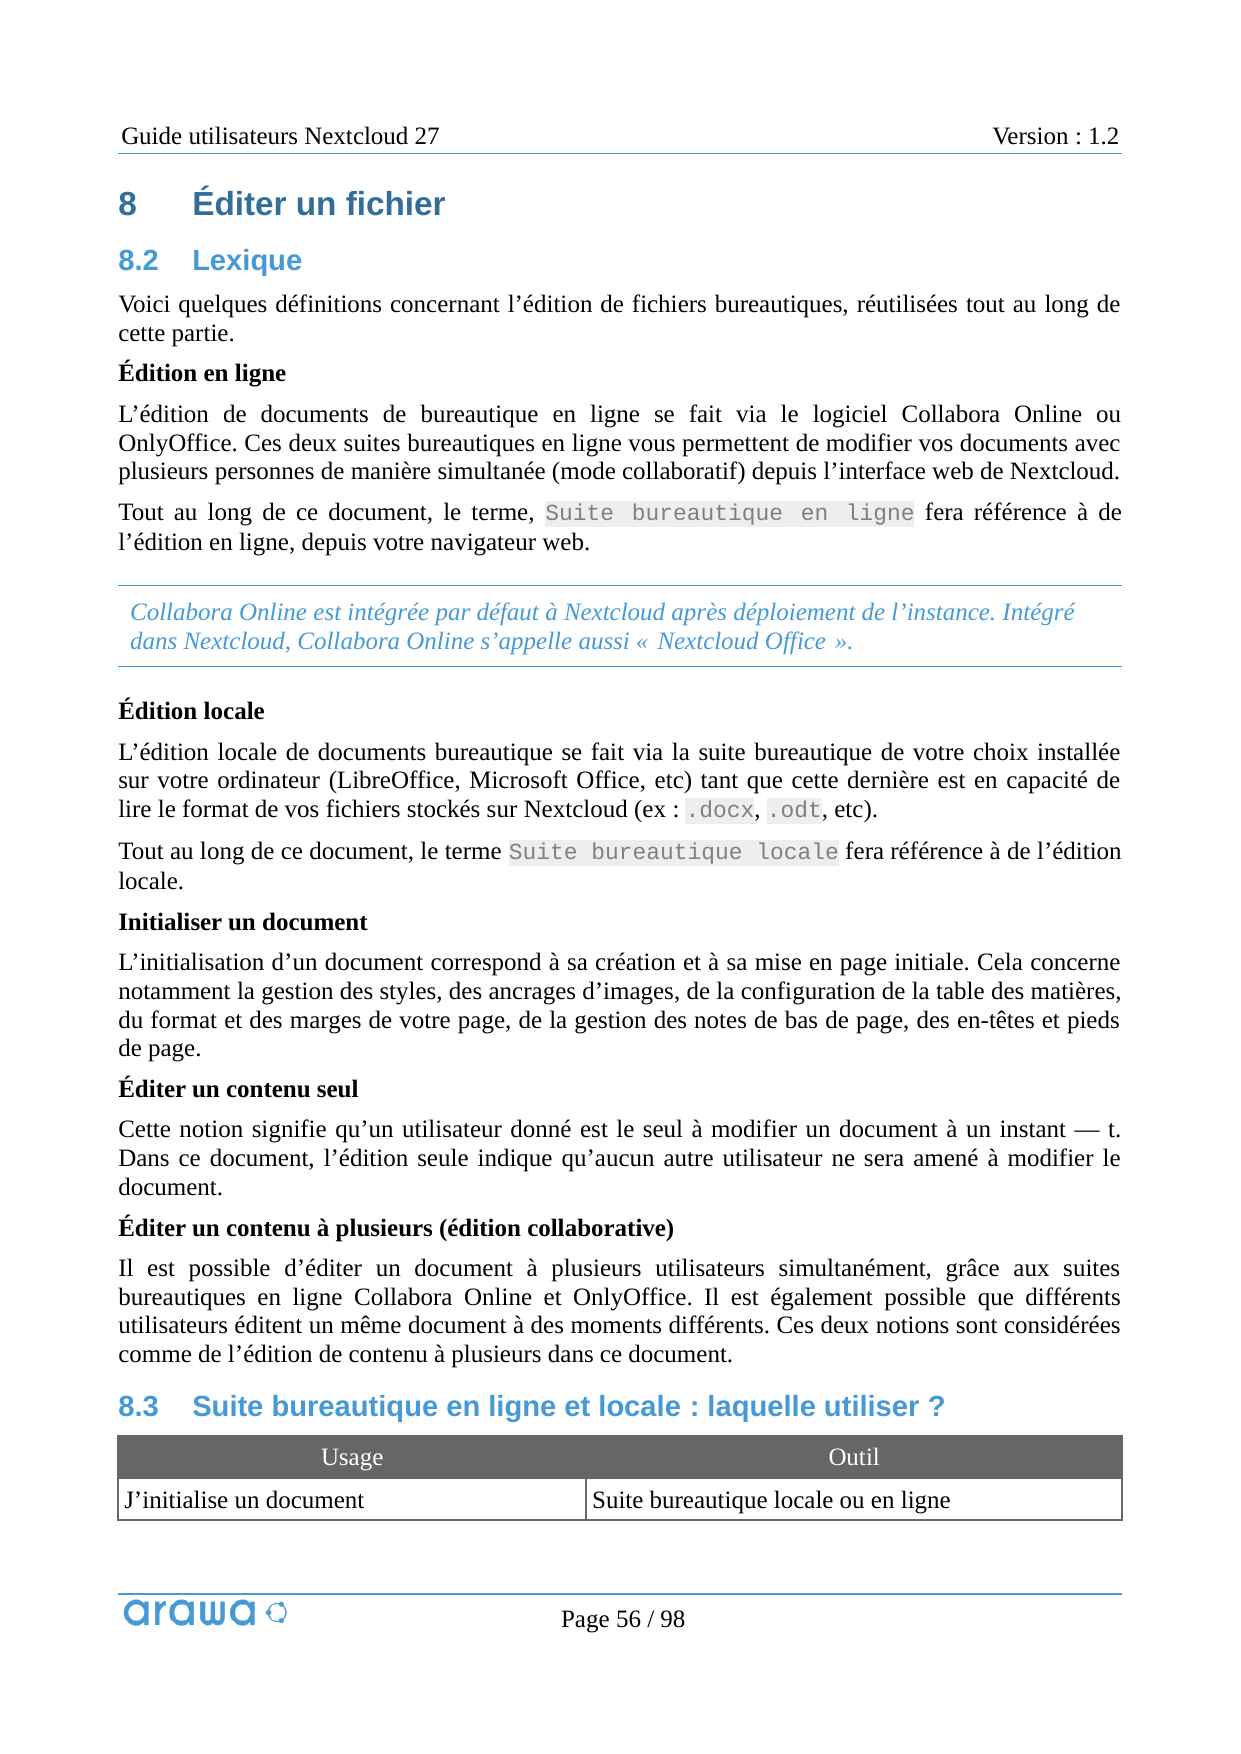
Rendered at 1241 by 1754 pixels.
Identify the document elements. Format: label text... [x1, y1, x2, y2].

text Collabora Online est intégrée par défaut à Nextcloud après déploiement de l’instance. Intégré dans Nextcloud, Collabora Online s’appelle aussi « Nextcloud Office ». [118, 586, 1122, 666]
table_header Usage [119, 1437, 585, 1477]
text Cette notion signifie qu’un utilisateur donné est le seul à modifier un document à un instant — t. Dans ce document, l’édition seule indique qu’aucun autre utilisateur ne sera amené à modifier le document. [118, 1114, 1122, 1201]
text Tout au long de ce document, le terme Suite bureautique locale fera référence à de l’édition locale. [118, 836, 1122, 895]
table_cell J’initialise un document [119, 1479, 585, 1519]
text Éditer un contenu à plusieurs (édition collaborative) [118, 1213, 1122, 1241]
text L’édition de documents de bureautique en ligne se fait via le logiciel Collabora Online ou OnlyOffice. Ces deux suites bureautiques en ligne vous permettent de modifier vos documents avec plusieurs personnes de manière simultanée (mode collaboratif) depuis l’interface web de Nextcloud. [118, 399, 1122, 485]
text Voici quelques définitions concernant l’édition de fichiers bureautiques, réutilisées tout au long de cette partie. [118, 289, 1122, 347]
text Il est possible d’éditer un document à plusieurs utilisateurs simultanément, grâce aux suites bureautiques en ligne Collabora Online et OnlyOffice. Il est également possible que différents utilisateurs éditent un même document à des moments différents. Ces deux notions sont considérées comme de l’édition de contenu à plusieurs dans ce document. [118, 1253, 1122, 1368]
text Édition locale [118, 696, 1122, 725]
text Initialiser un document [118, 907, 1122, 936]
table_header Outil [587, 1437, 1121, 1477]
table_cell Suite bureautique locale ou en ligne [587, 1479, 1121, 1519]
text L’édition locale de documents bureautique se fait via la suite bureautique de votre choix installée sur votre ordinateur (LibreOffice, Microsoft Office, etc) tant que cette dernière est en capacité de lire le format de vos fichiers stockés sur Nextcloud (ex : .docx, .odt, etc). [118, 737, 1122, 824]
subtitle Éditer un fichier [118, 184, 1122, 222]
text Éditer un contenu seul [118, 1074, 1122, 1103]
picture [121, 1597, 290, 1628]
text Édition en ligne [118, 358, 1122, 387]
subtitle Lexique [118, 243, 1122, 277]
text Tout au long de ce document, le terme, Suite bureautique en ligne fera référence à de l’édition en ligne, depuis votre navigateur web. [118, 497, 1122, 556]
subtitle Suite bureautique en ligne et locale : laquelle utiliser ? [118, 1389, 1122, 1422]
text L’initialisation d’un document correspond à sa création et à sa mise en page initiale. Cela concerne notamment la gestion des styles, des ancrages d’images, de la configuration de la table des matières, du format et des marges de votre page, de la gestion des notes de bas de page, des en-têtes et pieds de page. [118, 947, 1122, 1062]
